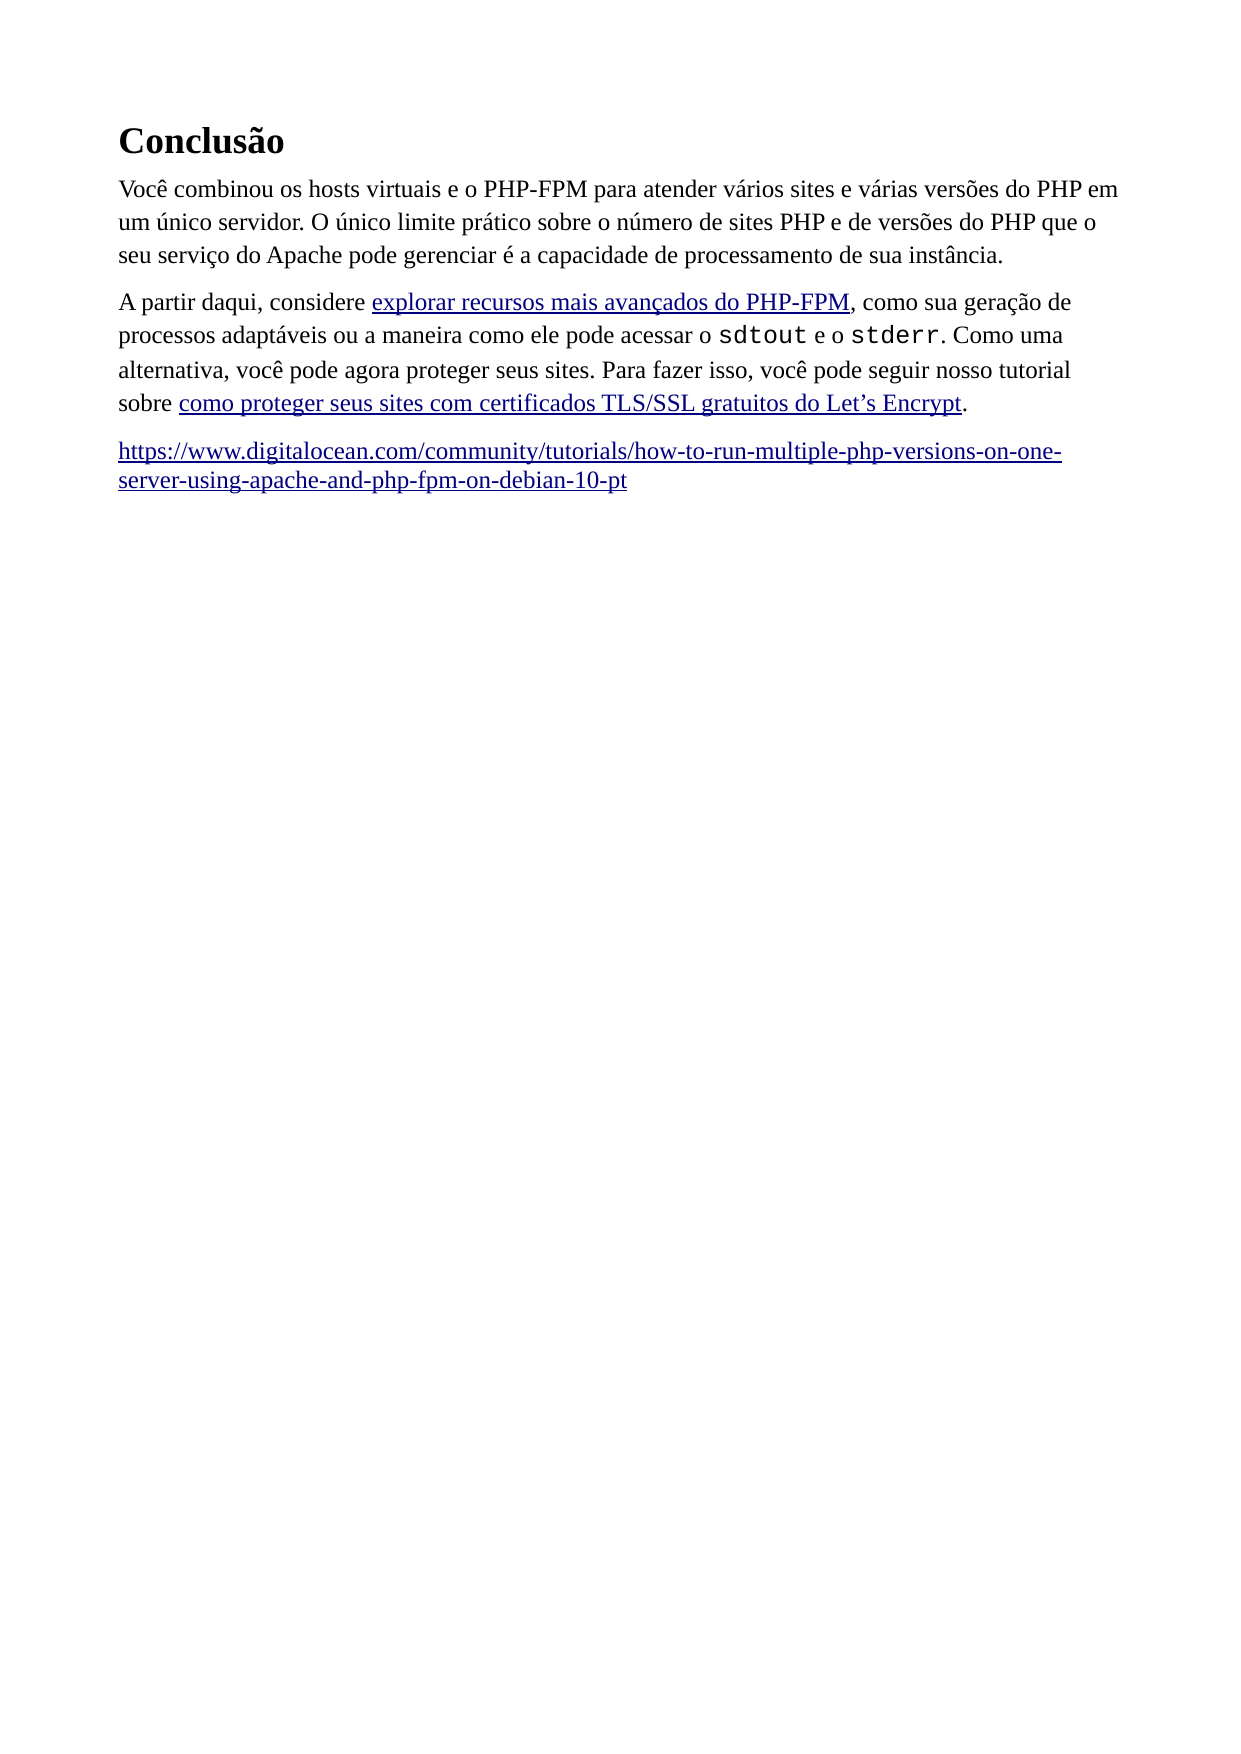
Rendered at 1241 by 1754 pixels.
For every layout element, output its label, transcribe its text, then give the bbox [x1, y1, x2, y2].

text A partir daqui, considere explorar recursos mais avançados do PHP-FPM, como sua geração de processos adaptáveis ou a maneira como ele pode acessar o sdtout e o stderr. Como uma alternativa, você pode agora proteger seus sites. Para fazer isso, você pode seguir nosso tutorial sobre como proteger seus sites com certificados TLS/SSL gratuitos do Let’s Encrypt. [118, 287, 1122, 417]
text https://www.digitalocean.com/community/tutorials/how-to-run-multiple-php-versions-on-one-server-using-apache-and-php-fpm-on-debian-10-pt [118, 436, 1122, 494]
subtitle Conclusão [118, 118, 1122, 161]
text Você combinou os hosts virtuais e o PHP-FPM para atender vários sites e várias versões do PHP em um único servidor. O único limite prático sobre o número de sites PHP e de versões do PHP que o seu serviço do Apache pode gerenciar é a capacidade de processamento de sua instância. [118, 174, 1122, 268]
